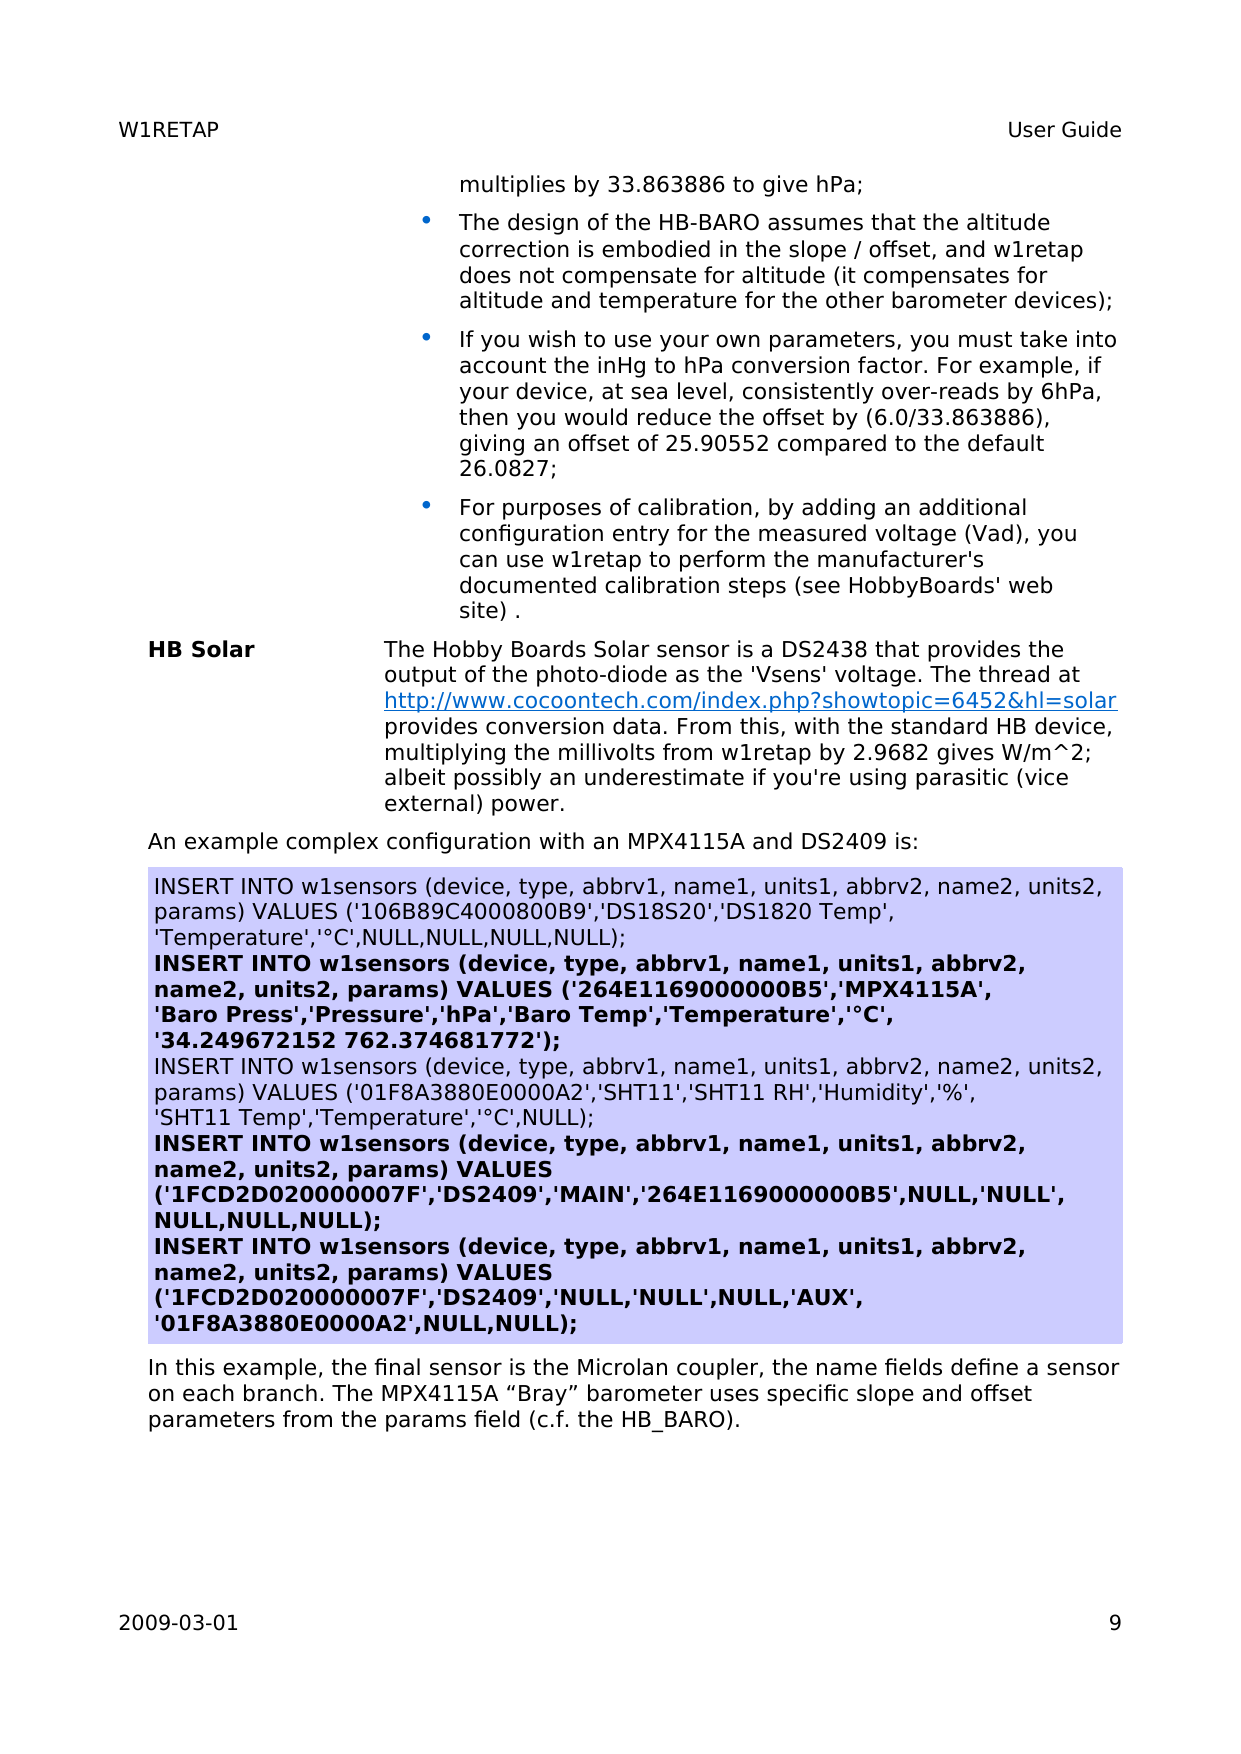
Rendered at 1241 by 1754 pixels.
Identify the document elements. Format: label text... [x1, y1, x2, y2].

text INSERT INTO w1sensors (device, type, abbrv1, name1, units1, abbrv2, name2, units2, params) VALUES ('106B89C4000800B9','DS18S20','DS1820 Temp', 'Temperature','°C',NULL,NULL,NULL,NULL); INSERT INTO w1sensors (device, type, abbrv1, name1, units1, abbrv2, name2, units2, params) VALUES ('264E1169000000B5','MPX4115A', 'Baro Press','Pressure','hPa','Baro Temp','Temperature','°C', '34.249672152 762.374681772'); INSERT INTO w1sensors (device, type, abbrv1, name1, units1, abbrv2, name2, units2, params) VALUES ('01F8A3880E0000A2','SHT11','SHT11 RH','Humidity','%', 'SHT11 Temp','Temperature','°C',NULL); INSERT INTO w1sensors (device, type, abbrv1, name1, units1, abbrv2, name2, units2, params) VALUES ('1FCD2D020000007F','DS2409','MAIN','264E1169000000B5',NULL,'NULL', NULL,NULL,NULL); INSERT INTO w1sensors (device, type, abbrv1, name1, units1, abbrv2, name2, units2, params) VALUES ('1FCD2D020000007F','DS2409','NULL,'NULL',NULL,'AUX', '01F8A3880E0000A2',NULL,NULL); [149, 869, 1122, 1343]
list multiplies by 33.863886 to give hPa; [185, 172, 1122, 198]
list HB Solar The Hobby Boards Solar sensor is a DS2438 that provides the output of the photo-diode as the 'Vsens' voltage. The thread at http://www.cocoontech.com/index.php?showtopic=6452&hl=solar provides conversion data. From this, with the standard HB device, multiplying the millivolts from w1retap by 2.9682 gives W/m^2; albeit possibly an underestimate if you're using parasitic (vice external) power. [148, 637, 1122, 817]
text An example complex configuration with an MPX4115A and DS2409 is: [148, 829, 1122, 855]
list The design of the HB-BARO assumes that the altitude correction is embodied in the slope / offset, and w1retap does not compensate for altitude (it compensates for altitude and temperature for the other barometer devices); [185, 210, 1122, 314]
list For purposes of calibration, by adding an additional configuration entry for the measured voltage (Vad), you can use w1retap to perform the manufacturer's documented calibration steps (see HobbyBoards' web site) . [185, 494, 1122, 624]
text In this example, the final sensor is the Microlan coupler, the name fields define a sensor on each branch. The MPX4115A “Bray” barometer uses specific slope and offset parameters from the params field (c.f. the HB_BARO). [148, 1355, 1122, 1432]
list If you wish to use your own parameters, you must take into account the inHg to hPa conversion factor. For example, if your device, at sea level, consistently over-reads by 6hPa, then you would reduce the offset by (6.0/33.863886), giving an offset of 25.90552 compared to the default 26.0827; [185, 327, 1122, 482]
